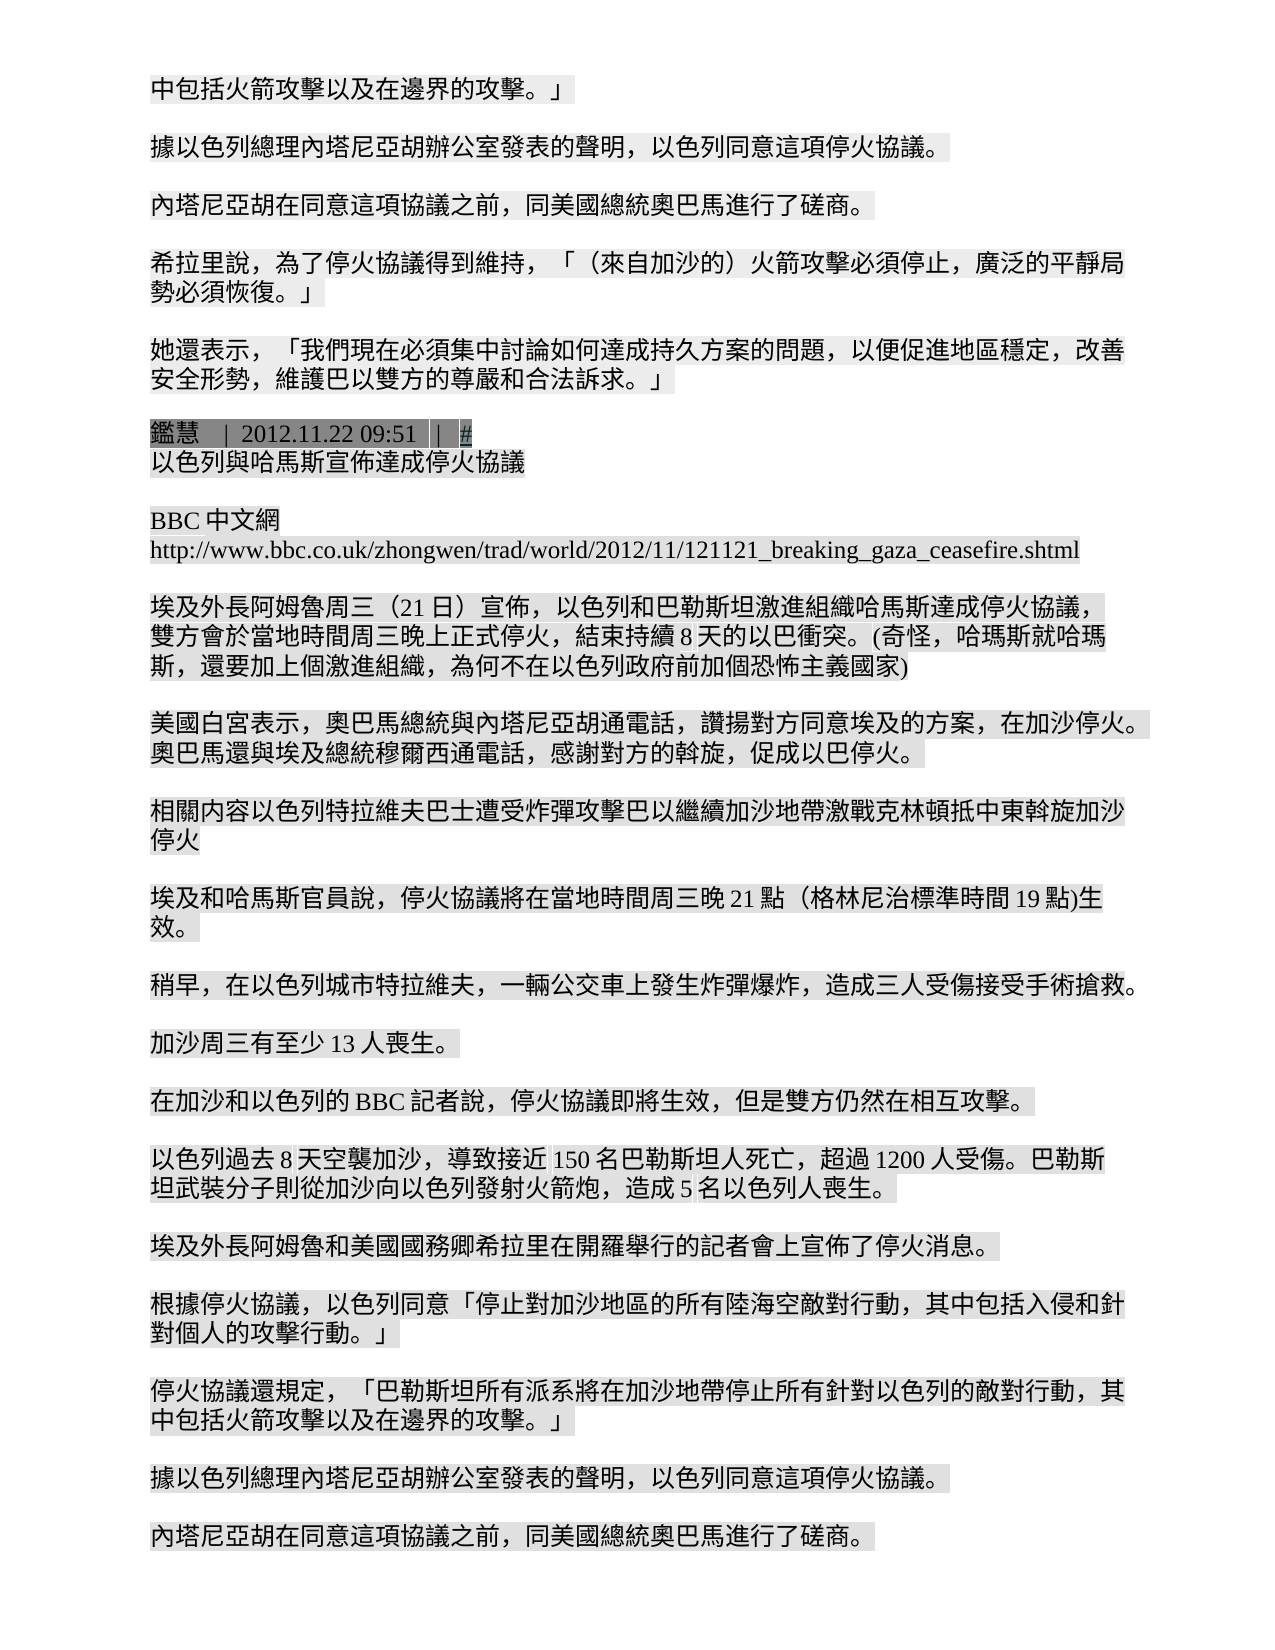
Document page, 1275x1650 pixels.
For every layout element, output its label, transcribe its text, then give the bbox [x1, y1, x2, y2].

text 以色列與哈馬斯宣佈達成停火協議 BBC中文網 http://www.bbc.co.uk/zhongwen/trad/world/2012/11/121121_breaking_gaza_ceasefire.shtml 埃及外長阿姆魯周三（21日）宣佈，以色列和巴勒斯坦激進組織哈馬斯達成停火協議，雙方會於當地時間周三晚上正式停火，結束持續8天的以巴衝突。(奇怪，哈瑪斯就哈瑪斯，還要加上個激進組織，為何不在以色列政府前加個恐怖主義國家) 美國白宮表示，奧巴馬總統與內塔尼亞胡通電話，讚揚對方同意埃及的方案，在加沙停火。奧巴馬還與埃及總統穆爾西通電話，感謝對方的斡旋，促成以巴停火。 相關内容以色列特拉維夫巴士遭受炸彈攻擊巴以繼續加沙地帶激戰克林頓抵中東斡旋加沙停火 埃及和哈馬斯官員說，停火協議將在當地時間周三晚21點（格林尼治標準時間19點)生效。 稍早，在以色列城市特拉維夫，一輛公交車上發生炸彈爆炸，造成三人受傷接受手術搶救。 加沙周三有至少13人喪生。 在加沙和以色列的BBC記者說，停火協議即將生效，但是雙方仍然在相互攻擊。 以色列過去8天空襲加沙，導致接近150名巴勒斯坦人死亡，超過1200人受傷。巴勒斯坦武裝分子則從加沙向以色列發射火箭炮，造成5名以色列人喪生。 埃及外長阿姆魯和美國國務卿希拉里在開羅舉行的記者會上宣佈了停火消息。 根據停火協議，以色列同意「停止對加沙地區的所有陸海空敵對行動，其中包括入侵和針對個人的攻擊行動。」 停火協議還規定，「巴勒斯坦所有派系將在加沙地帶停止所有針對以色列的敵對行動，其中包括火箭攻擊以及在邊界的攻擊。」 據以色列總理內塔尼亞胡辦公室發表的聲明，以色列同意這項停火協議。 內塔尼亞胡在同意這項協議之前，同美國總統奧巴馬進行了磋商。 希拉里說，為了停火協議得到維持，「（來自加沙的）火箭攻擊必須停止，廣泛的平靜局勢必須恢復。」 她還表示，「我們現在必須集中討論如何達成持久方案的問題，以便促進地區穩定，改善安全形勢，維護巴以雙方的尊嚴和合法訴求。」 [150, 75, 1125, 394]
text 鑑慧 | 2012.11.22 09:51 | # [150, 419, 1125, 448]
text 以色列與哈馬斯宣佈達成停火協議 BBC中文網 http://www.bbc.co.uk/zhongwen/trad/world/2012/11/121121_breaking_gaza_ceasefire.shtml 埃及外長阿姆魯周三（21日）宣佈，以色列和巴勒斯坦激進組織哈馬斯達成停火協議，雙方會於當地時間周三晚上正式停火，結束持續8天的以巴衝突。(奇怪，哈瑪斯就哈瑪斯，還要加上個激進組織，為何不在以色列政府前加個恐怖主義國家) 美國白宮表示，奧巴馬總統與內塔尼亞胡通電話，讚揚對方同意埃及的方案，在加沙停火。奧巴馬還與埃及總統穆爾西通電話，感謝對方的斡旋，促成以巴停火。 相關内容以色列特拉維夫巴士遭受炸彈攻擊巴以繼續加沙地帶激戰克林頓抵中東斡旋加沙停火 埃及和哈馬斯官員說，停火協議將在當地時間周三晚21點（格林尼治標準時間19點)生效。 稍早，在以色列城市特拉維夫，一輛公交車上發生炸彈爆炸，造成三人受傷接受手術搶救。 加沙周三有至少13人喪生。 在加沙和以色列的BBC記者說，停火協議即將生效，但是雙方仍然在相互攻擊。 以色列過去8天空襲加沙，導致接近150名巴勒斯坦人死亡，超過1200人受傷。巴勒斯坦武裝分子則從加沙向以色列發射火箭炮，造成5名以色列人喪生。 埃及外長阿姆魯和美國國務卿希拉里在開羅舉行的記者會上宣佈了停火消息。 根據停火協議，以色列同意「停止對加沙地區的所有陸海空敵對行動，其中包括入侵和針對個人的攻擊行動。」 停火協議還規定，「巴勒斯坦所有派系將在加沙地帶停止所有針對以色列的敵對行動，其中包括火箭攻擊以及在邊界的攻擊。」 據以色列總理內塔尼亞胡辦公室發表的聲明，以色列同意這項停火協議。 內塔尼亞胡在同意這項協議之前，同美國總統奧巴馬進行了磋商。 希拉里說，為了停火協議得到維持，「（來自加沙的）火箭攻擊必須停止，廣泛的平靜局勢必須恢復。」 她還表示，「我們現在必須集中討論如何達成持久方案的問題，以便促進地區穩定，改善安全形勢，維護巴以雙方的尊嚴和合法訴求。」 [150, 448, 1125, 1551]
